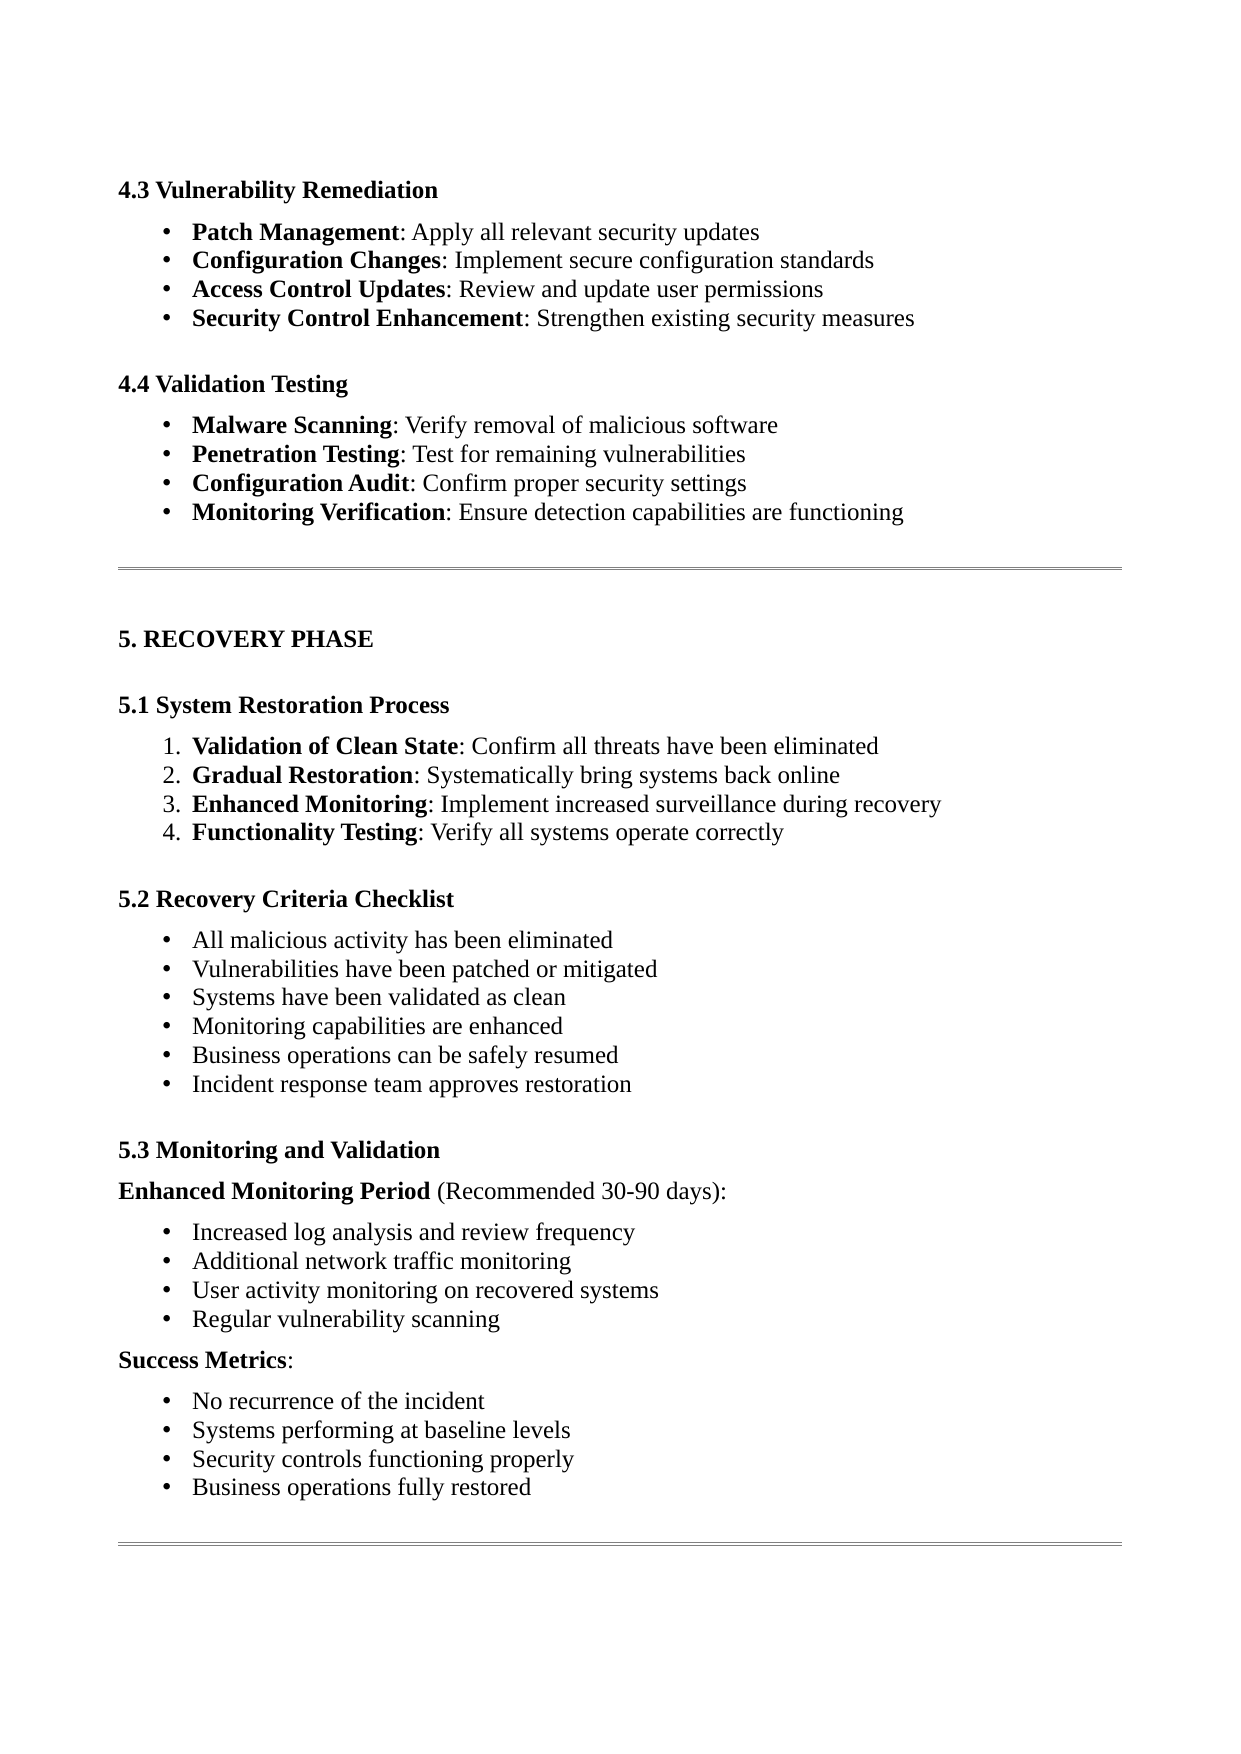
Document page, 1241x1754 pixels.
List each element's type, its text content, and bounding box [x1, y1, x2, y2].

list Validation of Clean State: Confirm all threats have been eliminated [162, 731, 1122, 760]
subtitle 4.4 Validation Testing [118, 369, 1122, 398]
list Enhanced Monitoring: Implement increased surveillance during recovery [162, 789, 1122, 817]
list All malicious activity has been eliminated [162, 925, 1122, 954]
list Functionality Testing: Verify all systems operate correctly [162, 817, 1122, 846]
list Vulnerabilities have been patched or mitigated [162, 954, 1122, 982]
list No recurrence of the incident [162, 1386, 1122, 1415]
list Monitoring capabilities are enhanced [162, 1011, 1122, 1040]
list Business operations fully restored [162, 1472, 1122, 1501]
list Security controls functioning properly [162, 1444, 1122, 1472]
subtitle 5.1 System Restoration Process [118, 690, 1122, 719]
list Security Control Enhancement: Strengthen existing security measures [162, 303, 1122, 332]
list Regular vulnerability scanning [162, 1304, 1122, 1332]
list Penetration Testing: Test for remaining vulnerabilities [162, 439, 1122, 468]
list Business operations can be safely resumed [162, 1040, 1122, 1069]
list Monitoring Verification: Ensure detection capabilities are functioning [162, 497, 1122, 526]
list Systems performing at baseline levels [162, 1415, 1122, 1444]
subtitle 5. RECOVERY PHASE [118, 624, 1122, 652]
list User activity monitoring on recovered systems [162, 1275, 1122, 1304]
list Increased log analysis and review frequency [162, 1217, 1122, 1246]
subtitle 5.3 Monitoring and Validation [118, 1135, 1122, 1164]
list Access Control Updates: Review and update user permissions [162, 274, 1122, 303]
text Enhanced Monitoring Period (Recommended 30-90 days): [118, 1176, 1122, 1205]
list Incident response team approves restoration [162, 1069, 1122, 1097]
subtitle 4.3 Vulnerability Remediation [118, 118, 1122, 204]
list Patch Management: Apply all relevant security updates [162, 217, 1122, 246]
list Malware Scanning: Verify removal of malicious software [162, 411, 1122, 439]
list Configuration Changes: Implement secure configuration standards [162, 246, 1122, 274]
subtitle 5.2 Recovery Criteria Checklist [118, 884, 1122, 912]
list Systems have been validated as clean [162, 982, 1122, 1011]
list Configuration Audit: Confirm proper security settings [162, 468, 1122, 497]
text Success Metrics: [118, 1345, 1122, 1374]
list Additional network traffic monitoring [162, 1246, 1122, 1275]
list Gradual Restoration: Systematically bring systems back online [162, 760, 1122, 789]
